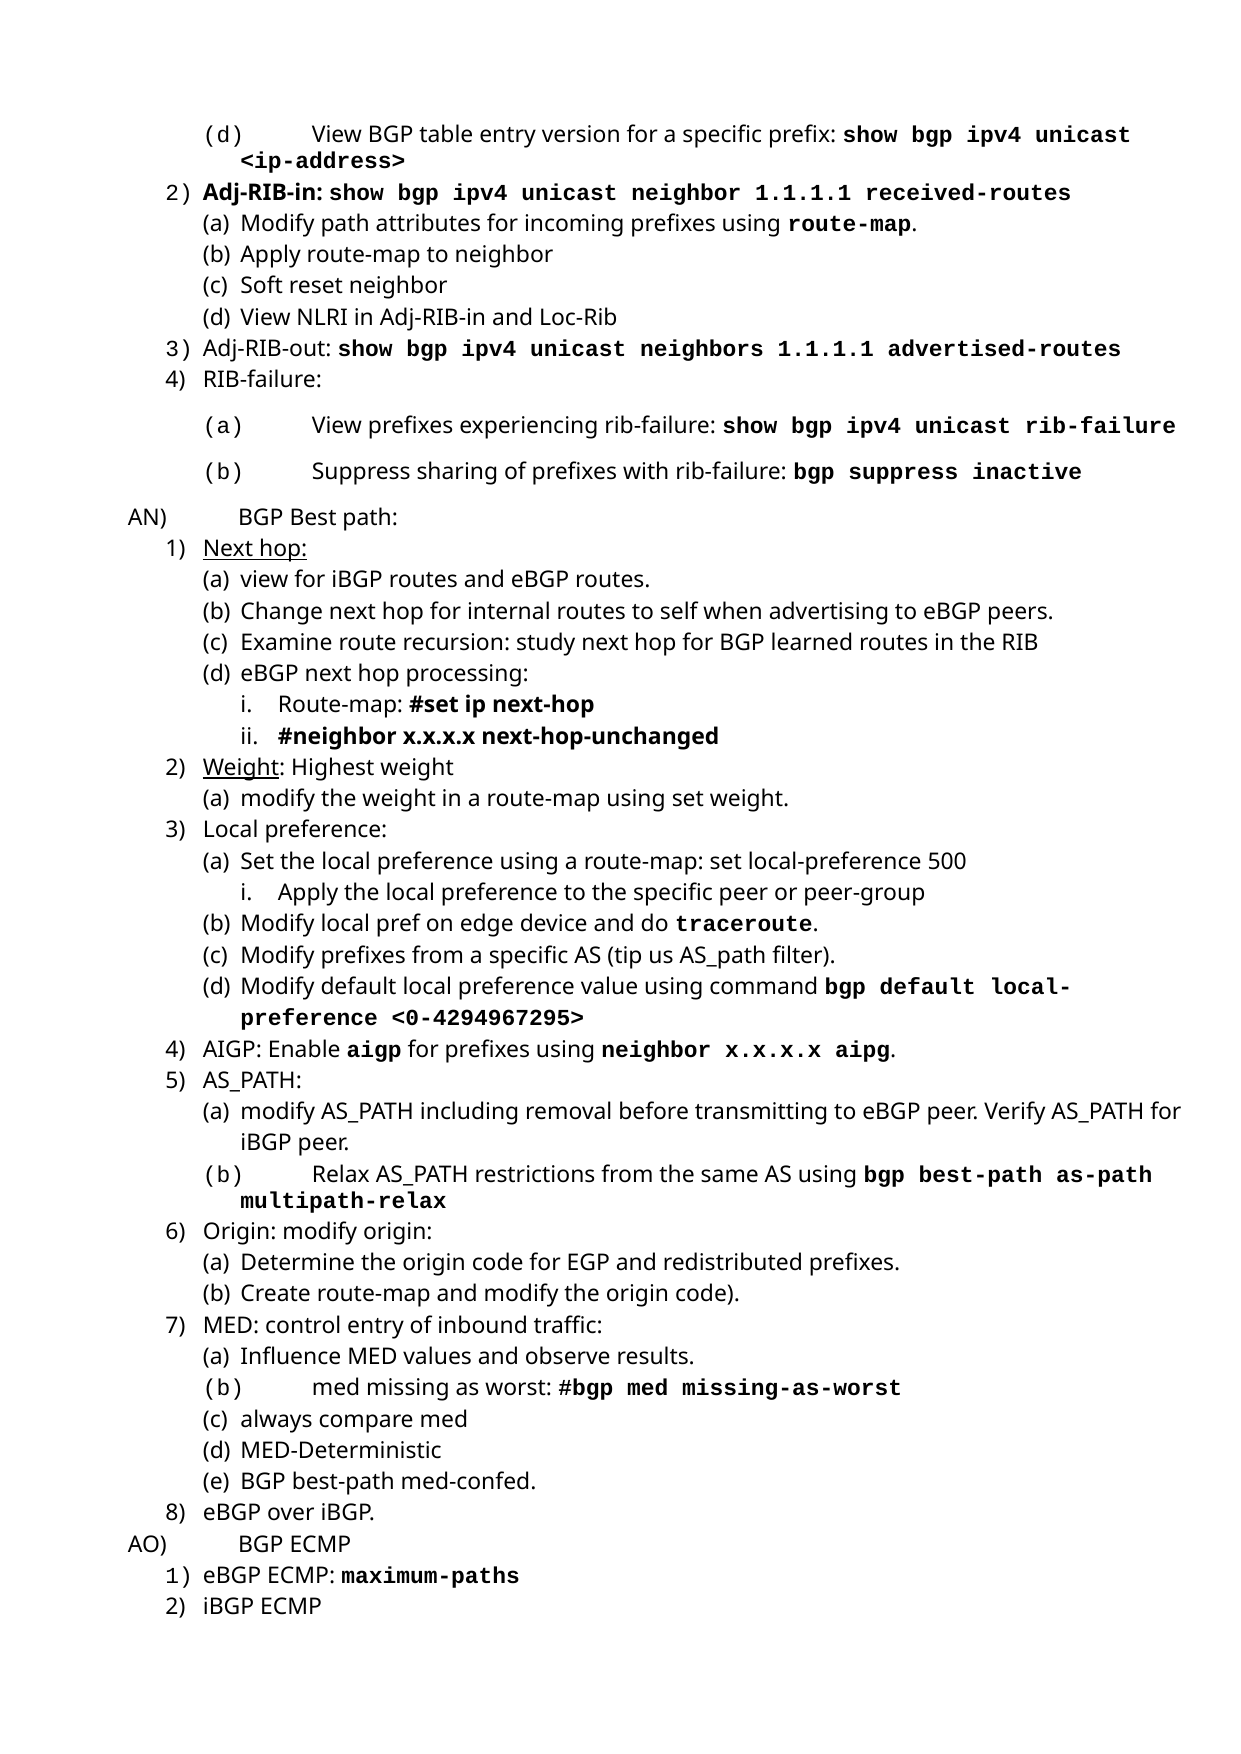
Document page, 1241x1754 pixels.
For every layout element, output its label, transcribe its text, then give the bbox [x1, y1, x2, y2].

list AS_PATH: [165, 1064, 1182, 1095]
list Origin: modify origin: [165, 1215, 1182, 1246]
list BGP ECMP [128, 1527, 1182, 1559]
list always compare med [203, 1402, 1182, 1434]
list View BGP table entry version for a specific prefix: show bgp ipv4 unicast <ip-address> [203, 118, 1182, 175]
list Determine the origin code for EGP and redistributed prefixes. [203, 1246, 1182, 1277]
list Route-map: #set ip next-hop [240, 688, 1182, 720]
list View prefixes experiencing rib-failure: show bgp ipv4 unicast rib-failure [203, 409, 1182, 440]
list #neighbor x.x.x.x next-hop-unchanged [240, 720, 1182, 751]
list Soft reset neighbor [203, 269, 1182, 301]
list Modify default local preference value using command bgp default local-preference <0-4294967295> [203, 970, 1182, 1032]
list Change next hop for internal routes to self when advertising to eBGP peers. [203, 595, 1182, 626]
list modify AS_PATH including removal before transmitting to eBGP peer. Verify AS_PATH for iBGP peer. [203, 1095, 1182, 1158]
list Adj-RIB-in: show bgp ipv4 unicast neighbor 1.1.1.1 received-routes [165, 175, 1182, 207]
list view for iBGP routes and eBGP routes. [203, 563, 1182, 595]
list MED-Deterministic [203, 1434, 1182, 1465]
list View NLRI in Adj-RIB-in and Loc-Rib [203, 301, 1182, 332]
list modify the weight in a route-map using set weight. [203, 782, 1182, 813]
list Adj-RIB-out: show bgp ipv4 unicast neighbors 1.1.1.1 advertised-routes [165, 332, 1182, 363]
list Next hop: [165, 532, 1182, 563]
list Relax AS_PATH restrictions from the same AS using bgp best-path as-path multipath-relax [203, 1158, 1182, 1215]
list Influence MED values and observe results. [203, 1340, 1182, 1371]
list Apply route-map to neighbor [203, 238, 1182, 269]
list BGP best-path med-confed. [203, 1465, 1182, 1496]
list AIGP: Enable aigp for prefixes using neighbor x.x.x.x aipg. [165, 1032, 1182, 1064]
list Suppress sharing of prefixes with rib-failure: bgp suppress inactive [203, 455, 1182, 486]
list Weight: Highest weight [165, 751, 1182, 782]
list MED: control entry of inbound traffic: [165, 1309, 1182, 1340]
list iBGP ECMP [165, 1590, 1182, 1621]
list eBGP next hop processing: [203, 657, 1182, 688]
list RIB-failure: [165, 363, 1182, 394]
list Local preference: [165, 813, 1182, 845]
list BGP Best path: [128, 501, 1182, 532]
list Modify prefixes from a specific AS (tip us AS_path filter). [203, 938, 1182, 970]
list Examine route recursion: study next hop for BGP learned routes in the RIB [203, 626, 1182, 657]
list Set the local preference using a route-map: set local-preference 500 [203, 845, 1182, 876]
list Create route-map and modify the origin code). [203, 1277, 1182, 1309]
list eBGP over iBGP. [165, 1496, 1182, 1527]
list Apply the local preference to the specific peer or peer-group [240, 876, 1182, 907]
list Modify local pref on edge device and do traceroute. [203, 907, 1182, 938]
list Modify path attributes for incoming prefixes using route-map. [203, 207, 1182, 238]
list eBGP ECMP: maximum-paths [165, 1559, 1182, 1590]
list med missing as worst: #bgp med missing-as-worst [203, 1371, 1182, 1402]
